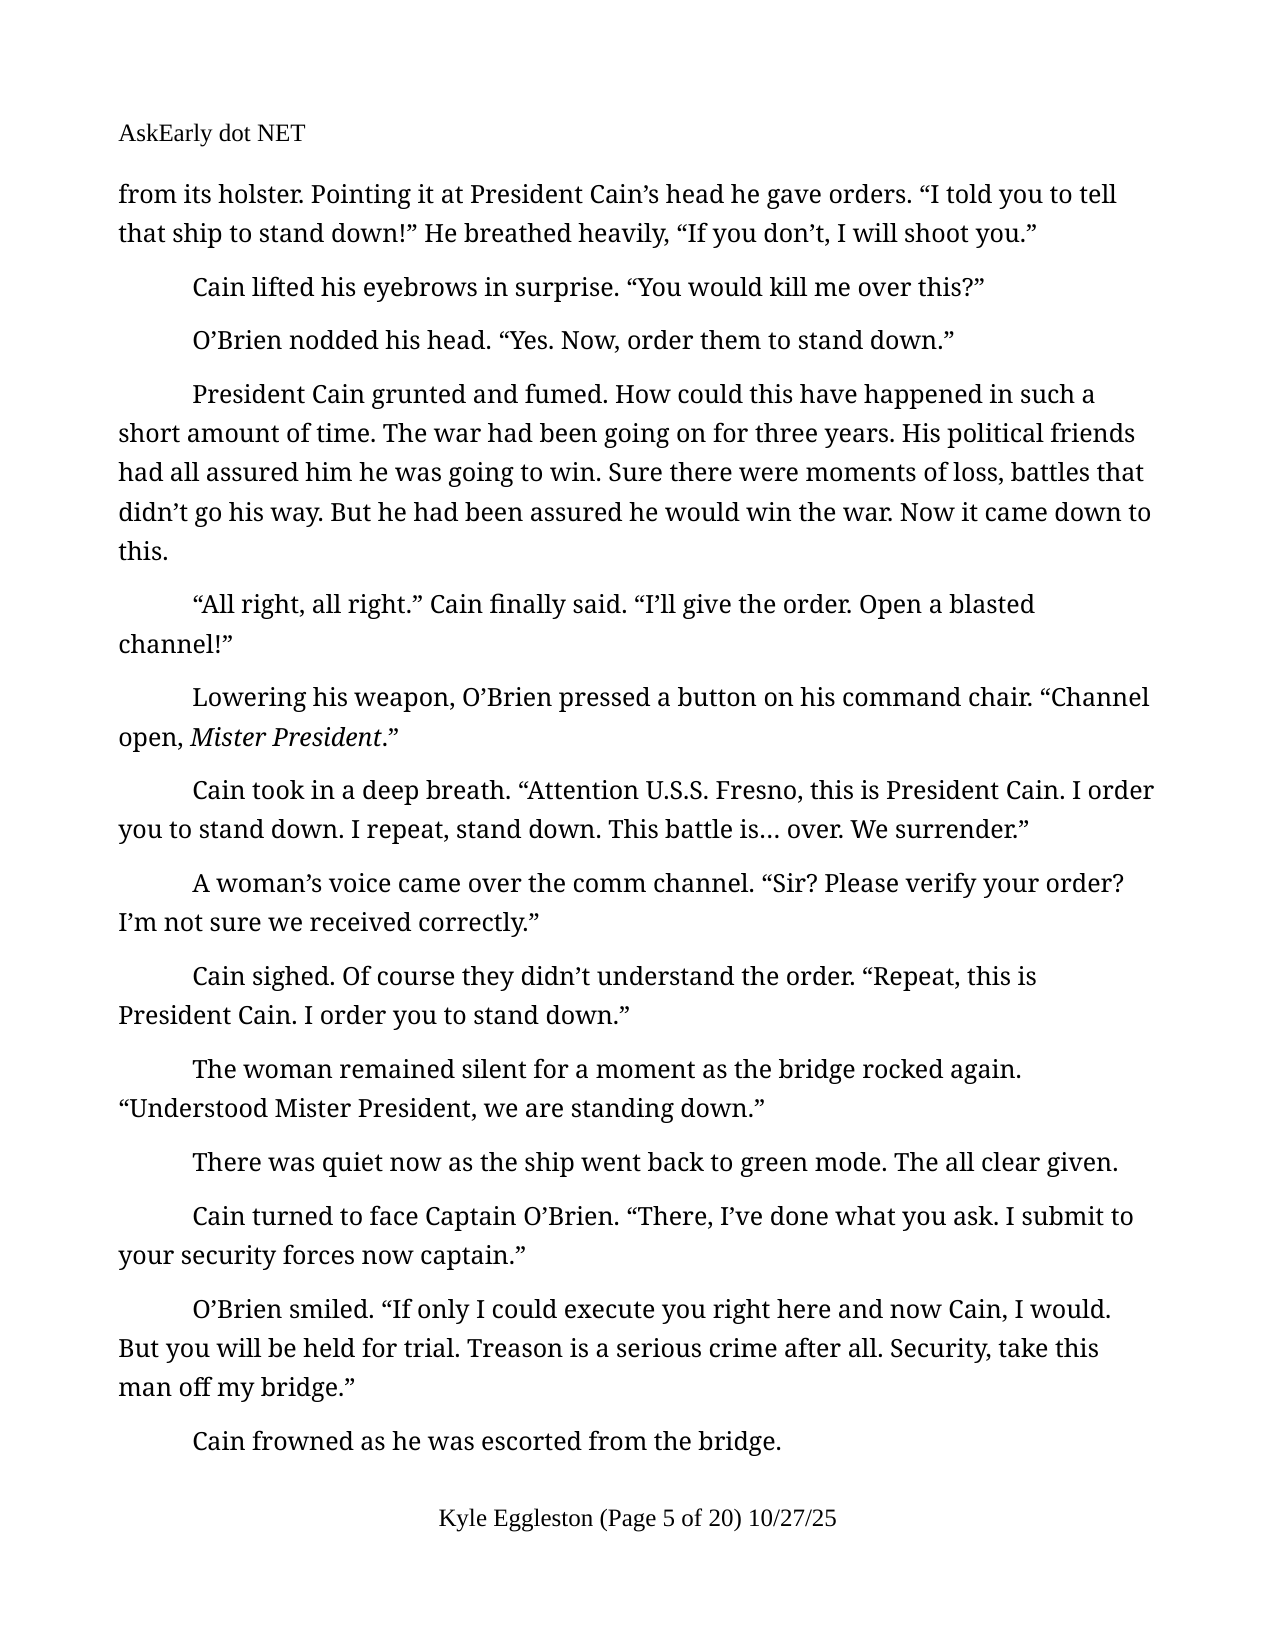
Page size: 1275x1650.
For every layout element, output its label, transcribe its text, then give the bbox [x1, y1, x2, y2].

text President Cain grunted and fumed. How could this have happened in such a short amount of time. The war had been going on for three years. His political friends had all assured him he was going to win. Sure there were moments of loss, battles that didn’t go his way. But he had been assured he would win the war. Now it came down to this. [118, 377, 1157, 567]
text Cain frowned as he was escorted from the bridge. [118, 1423, 1157, 1457]
text The woman remained silent for a moment as the bridge rocked again. “Understood Mister President, we are standing down.” [118, 1052, 1157, 1125]
text Cain sighed. Of course they didn’t understand the order. “Repeat, this is President Cain. I order you to stand down.” [118, 959, 1157, 1032]
text Lowering his weapon, O’Brien pressed a button on his command chair. “Channel open, Mister President.” [118, 680, 1157, 753]
text Cain lifted his eyebrows in surprise. “You would kill me over this?” [118, 269, 1157, 303]
text “All right, all right.” Cain finally said. “I’ll give the order. Open a blasted channel!” [118, 587, 1157, 660]
text A woman’s voice came over the comm channel. “Sir? Please verify your order? I’m not sure we received correctly.” [118, 866, 1157, 939]
text O’Brien nodded his head. “Yes. Now, order them to stand down.” [118, 323, 1157, 357]
text There was quiet now as the ship went back to green mode. The all clear given. [118, 1145, 1157, 1179]
text Cain turned to face Captain O’Brien. “There, I’ve done what you ask. I submit to your security forces now captain.” [118, 1198, 1157, 1272]
text Cain took in a deep breath. “Attention U.S.S. Fresno, this is President Cain. I order you to stand down. I repeat, stand down. This battle is… over. We surrender.” [118, 773, 1157, 846]
text from its holster. Pointing it at President Cain’s head he gave orders. “I told you to tell that ship to stand down!” He breathed heavily, “If you don’t, I will shoot you.” [118, 176, 1157, 249]
text O’Brien smiled. “If only I could execute you right here and now Cain, I would. But you will be held for trial. Treason is a serious crime after all. Security, take this man off my bridge.” [118, 1291, 1157, 1404]
